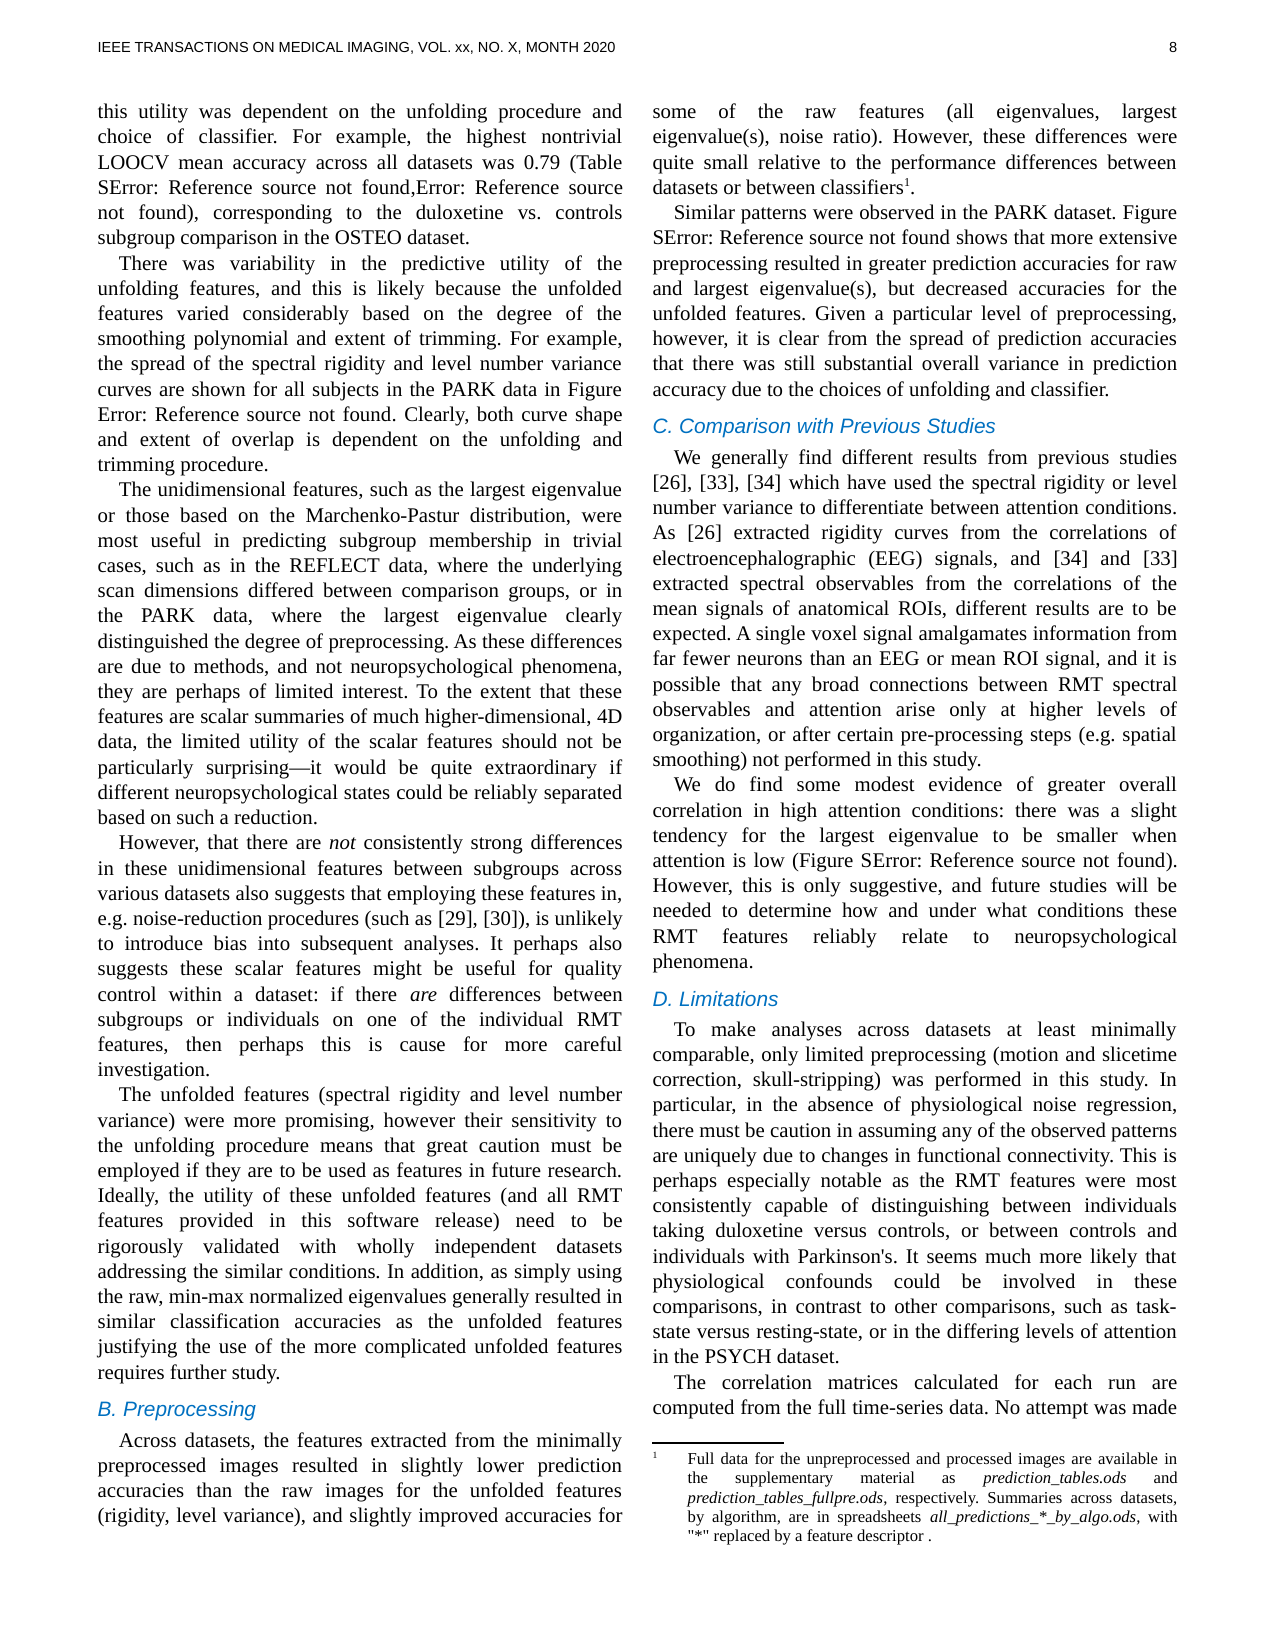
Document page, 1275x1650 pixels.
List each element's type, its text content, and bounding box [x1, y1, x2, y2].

text some of the raw features (all eigenvalues, largest eigenvalue(s), noise ratio). However, these differences were quite small relative to the performance differences between datasets or between classifiers. [652, 99, 1178, 199]
text The unfolded features (spectral rigidity and level number variance) were more promising, however their sensitivity to the unfolding procedure means that great caution must be employed if they are to be used as features in future research. Ideally, the utility of these unfolded features (and all RMT features provided in this software release) need to be rigorously validated with wholly independent datasets addressing the similar conditions. In addition, as simply using the raw, min-max normalized eigenvalues generally resulted in similar classification accuracies as the unfolded features justifying the use of the more complicated unfolded features requires further study. [97, 1082, 623, 1384]
text The unidimensional features, such as the largest eigenvalue or those based on the Marchenko-Pastur distribution, were most useful in predicting subgroup membership in trivial cases, such as in the REFLECT data, where the underlying scan dimensions differed between comparison groups, or in the PARK data, where the largest eigenvalue clearly distinguished the degree of preprocessing. As these differences are due to methods, and not neuropsychological phenomena, they are perhaps of limited interest. To the extent that these features are scalar summaries of much higher-dimensional, 4D data, the limited utility of the scalar features should not be particularly surprising—it would be quite extraordinary if different neuropsychological states could be reliably separated based on such a reduction. [97, 477, 623, 829]
text However, that there are not consistently strong differences in these unidimensional features between subgroups across various datasets also suggests that employing these features in, e.g. noise-reduction procedures (such as [29], [30]), is unlikely to introduce bias into subsequent analyses. It perhaps also suggests these scalar features might be useful for quality control within a dataset: if there are differences between subgroups or individuals on one of the individual RMT features, then perhaps this is cause for more careful investigation. [97, 830, 623, 1081]
text To make analyses across datasets at least minimally comparable, only limited preprocessing (motion and slicetime correction, skull-stripping) was performed in this study. In particular, in the absence of physiological noise regression, there must be caution in assuming any of the observed patterns are uniquely due to changes in functional connectivity. This is perhaps especially notable as the RMT features were most consistently capable of distinguishing between individuals taking duloxetine versus controls, or between controls and individuals with Parkinson's. It seems much more likely that physiological confounds could be involved in these comparisons, in contrast to other comparisons, such as task-state versus resting-state, or in the differing levels of attention in the PSYCH dataset. [652, 1017, 1178, 1368]
text Similar patterns were observed in the PARK dataset. Figure S14 shows that more extensive preprocessing resulted in greater prediction accuracies for raw and largest eigenvalue(s), but decreased accuracies for the unfolded features. Given a particular level of preprocessing, however, it is clear from the spread of prediction accuracies that there was still substantial overall variance in prediction accuracy due to the choices of unfolding and classifier. [652, 200, 1178, 401]
subtitle C. Comparison with Previous Studies [652, 414, 1178, 438]
text Full data for the unpreprocessed and processed images are available in the supplementary material as prediction_tables.ods and prediction_tables_fullpre.ods, respectively. Summaries across datasets, by algorithm, are in spreadsheets all_predictions_*_by_algo.ods, with "*" replaced by a feature descriptor . [652, 1449, 1178, 1545]
text There was variability in the predictive utility of the unfolding features, and this is likely because the unfolded features varied considerably based on the degree of the smoothing polynomial and extent of trimming. For example, the spread of the spectral rigidity and level number variance curves are shown for all subjects in the PARK data in Figure 13. Clearly, both curve shape and extent of overlap is dependent on the unfolding and trimming procedure. [97, 251, 623, 476]
subtitle D. Limitations [652, 986, 1178, 1010]
text We generally find different results from previous studies [26], [33], [34] which have used the spectral rigidity or level number variance to differentiate between attention conditions. As [26] extracted rigidity curves from the correlations of electroencephalographic (EEG) signals, and [34] and [33] extracted spectral observables from the correlations of the mean signals of anatomical ROIs, different results are to be expected. A single voxel signal amalgamates information from far fewer neurons than an EEG or mean ROI signal, and it is possible that any broad connections between RMT spectral observables and attention arise only at higher levels of organization, or after certain pre-processing steps (e.g. spatial smoothing) not performed in this study. [652, 444, 1178, 771]
text We do find some modest evidence of greater overall correlation in high attention conditions: there was a slight tendency for the largest eigenvalue to be smaller when attention is low (Figure S15). However, this is only suggestive, and future studies will be needed to determine how and under what conditions these RMT features reliably relate to neuropsychological phenomena. [652, 772, 1178, 973]
subtitle B. Preprocessing [97, 1397, 623, 1421]
text When there was predictive utility in the unfolded features, this utility was dependent on the unfolding procedure and choice of classifier. For example, the highest nontrivial LOOCV mean accuracy across all datasets was 0.79 (Table S1,2), corresponding to the duloxetine vs. controls subgroup comparison in the OSTEO dataset. [97, 99, 623, 249]
text The correlation matrices calculated for each run are computed from the full time-series data. No attempt was made [652, 1370, 1178, 1419]
text Across datasets, the features extracted from the minimally preprocessed images resulted in slightly lower prediction accuracies than the raw images for the unfolded features (rigidity, level variance), and slightly improved accuracies for [97, 1428, 623, 1527]
